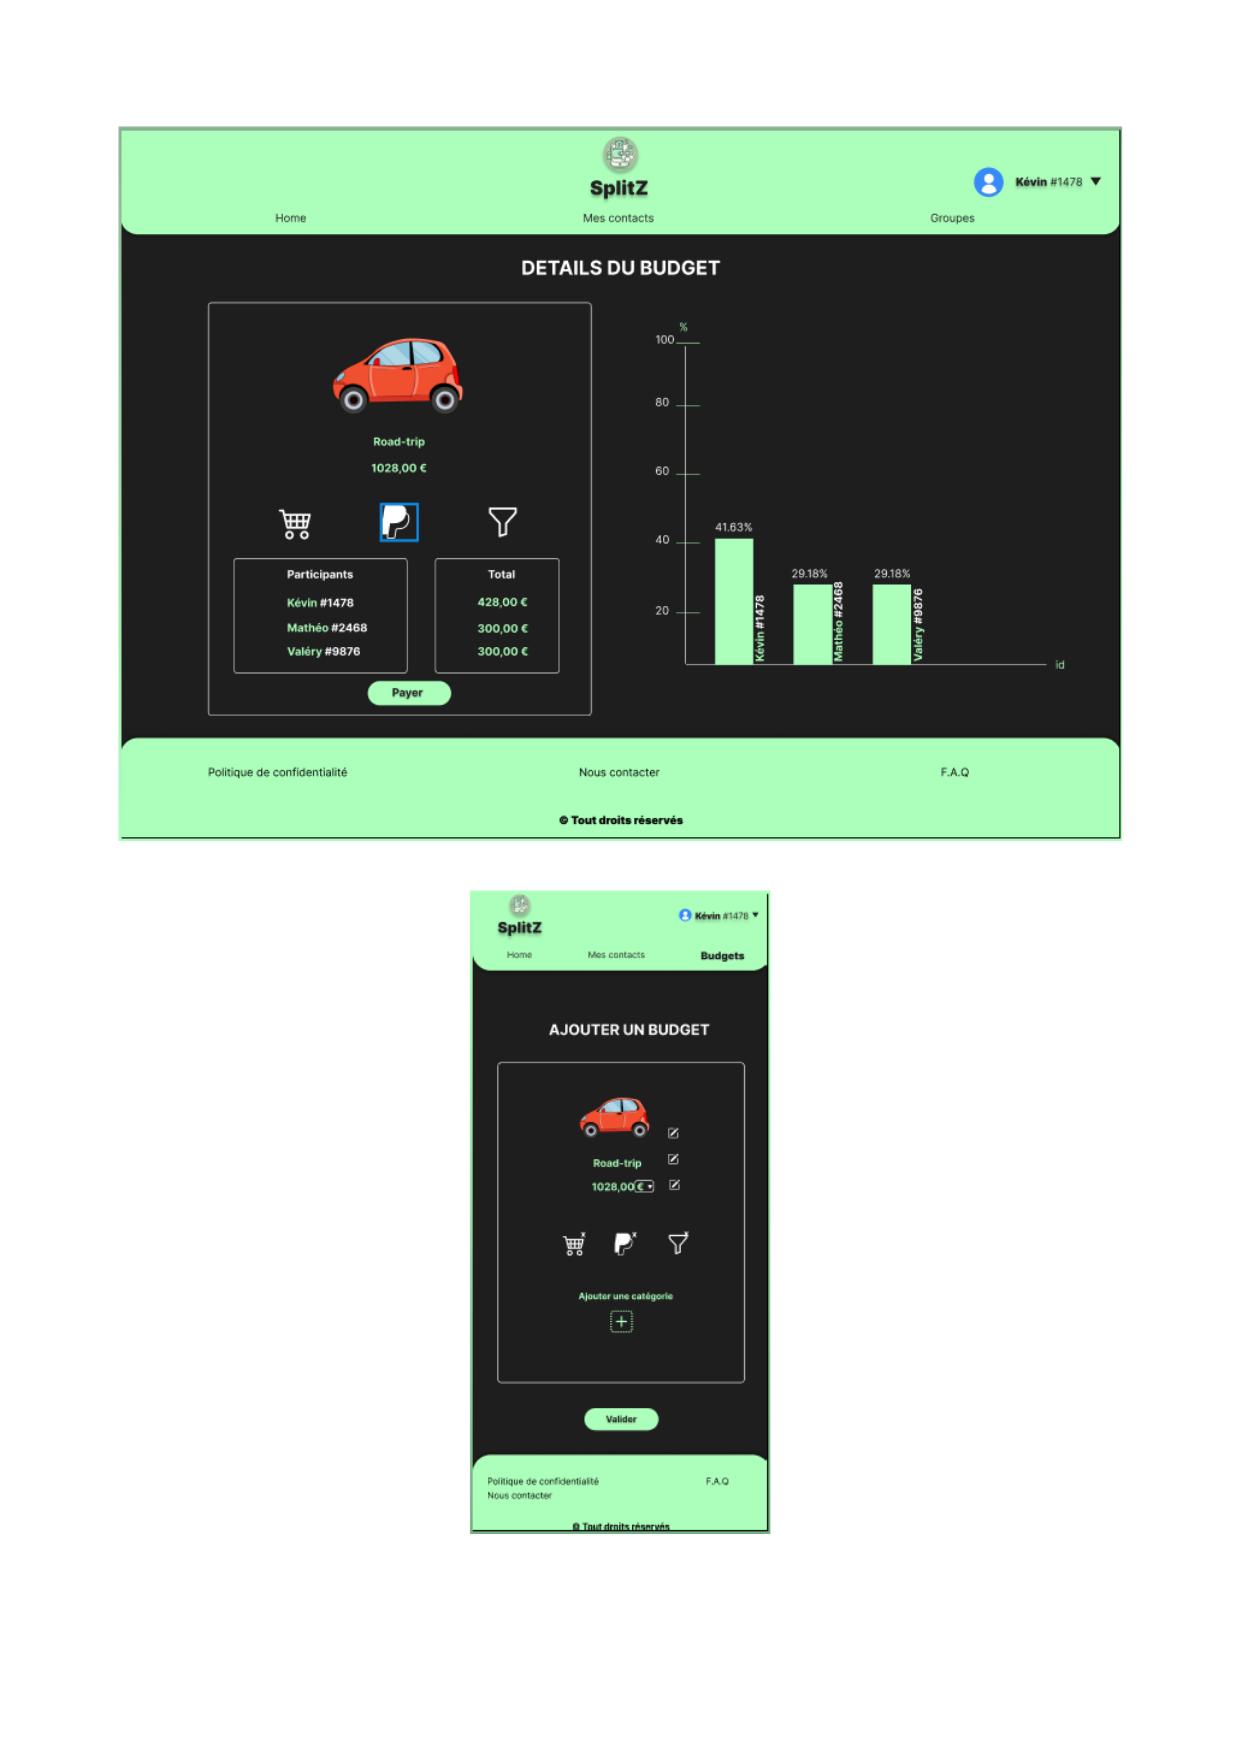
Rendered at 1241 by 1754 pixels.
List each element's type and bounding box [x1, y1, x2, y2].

picture [118, 126, 1123, 841]
picture [469, 890, 771, 1534]
